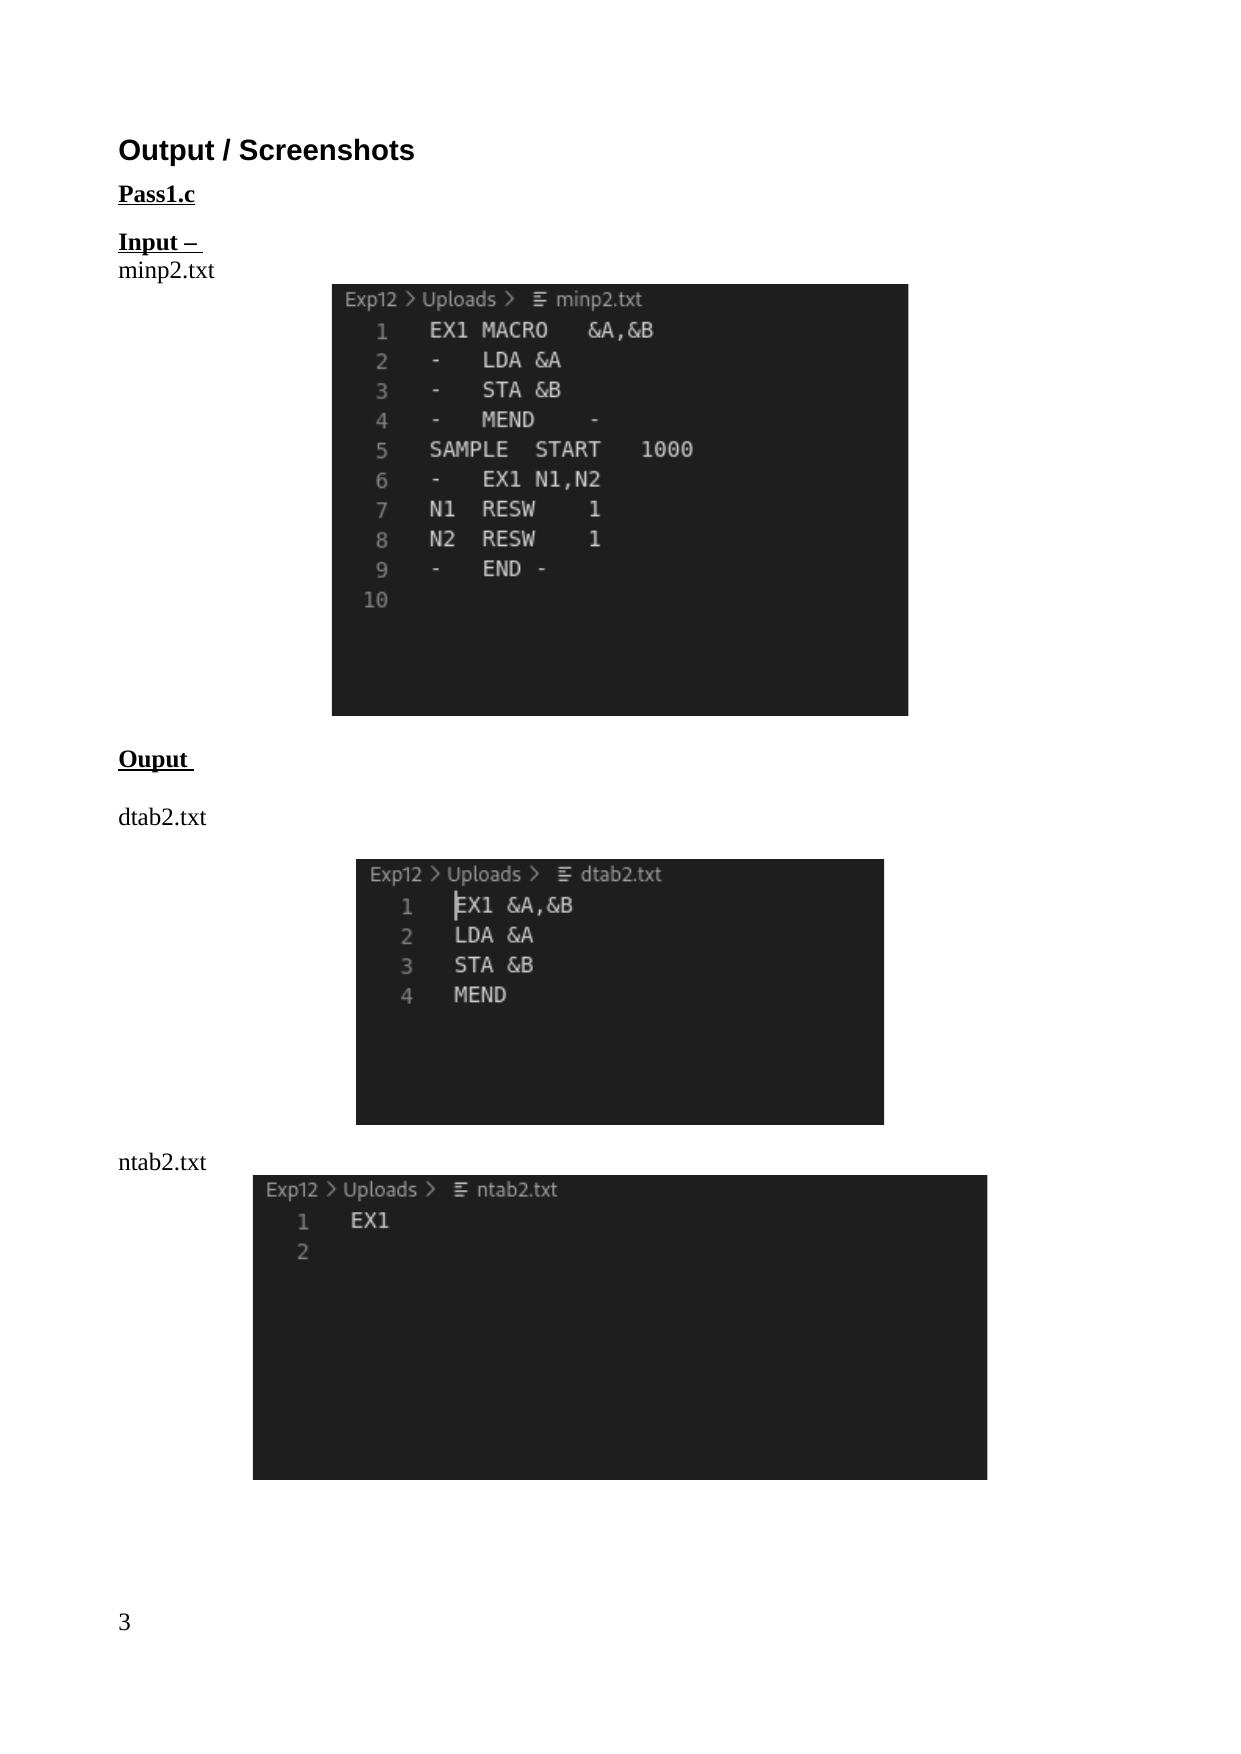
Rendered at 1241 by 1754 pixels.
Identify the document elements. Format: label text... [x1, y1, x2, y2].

picture [356, 859, 885, 1125]
text Input – [118, 227, 1122, 255]
text minp2.txt [118, 255, 1122, 284]
subtitle Output / Screenshots [118, 133, 1122, 166]
picture [252, 1175, 988, 1480]
text dtab2.txt [118, 802, 1122, 830]
text ntab2.txt [118, 1147, 1122, 1175]
text Ouput [118, 744, 1122, 773]
text Pass1.c [118, 179, 1122, 208]
picture [331, 284, 909, 716]
